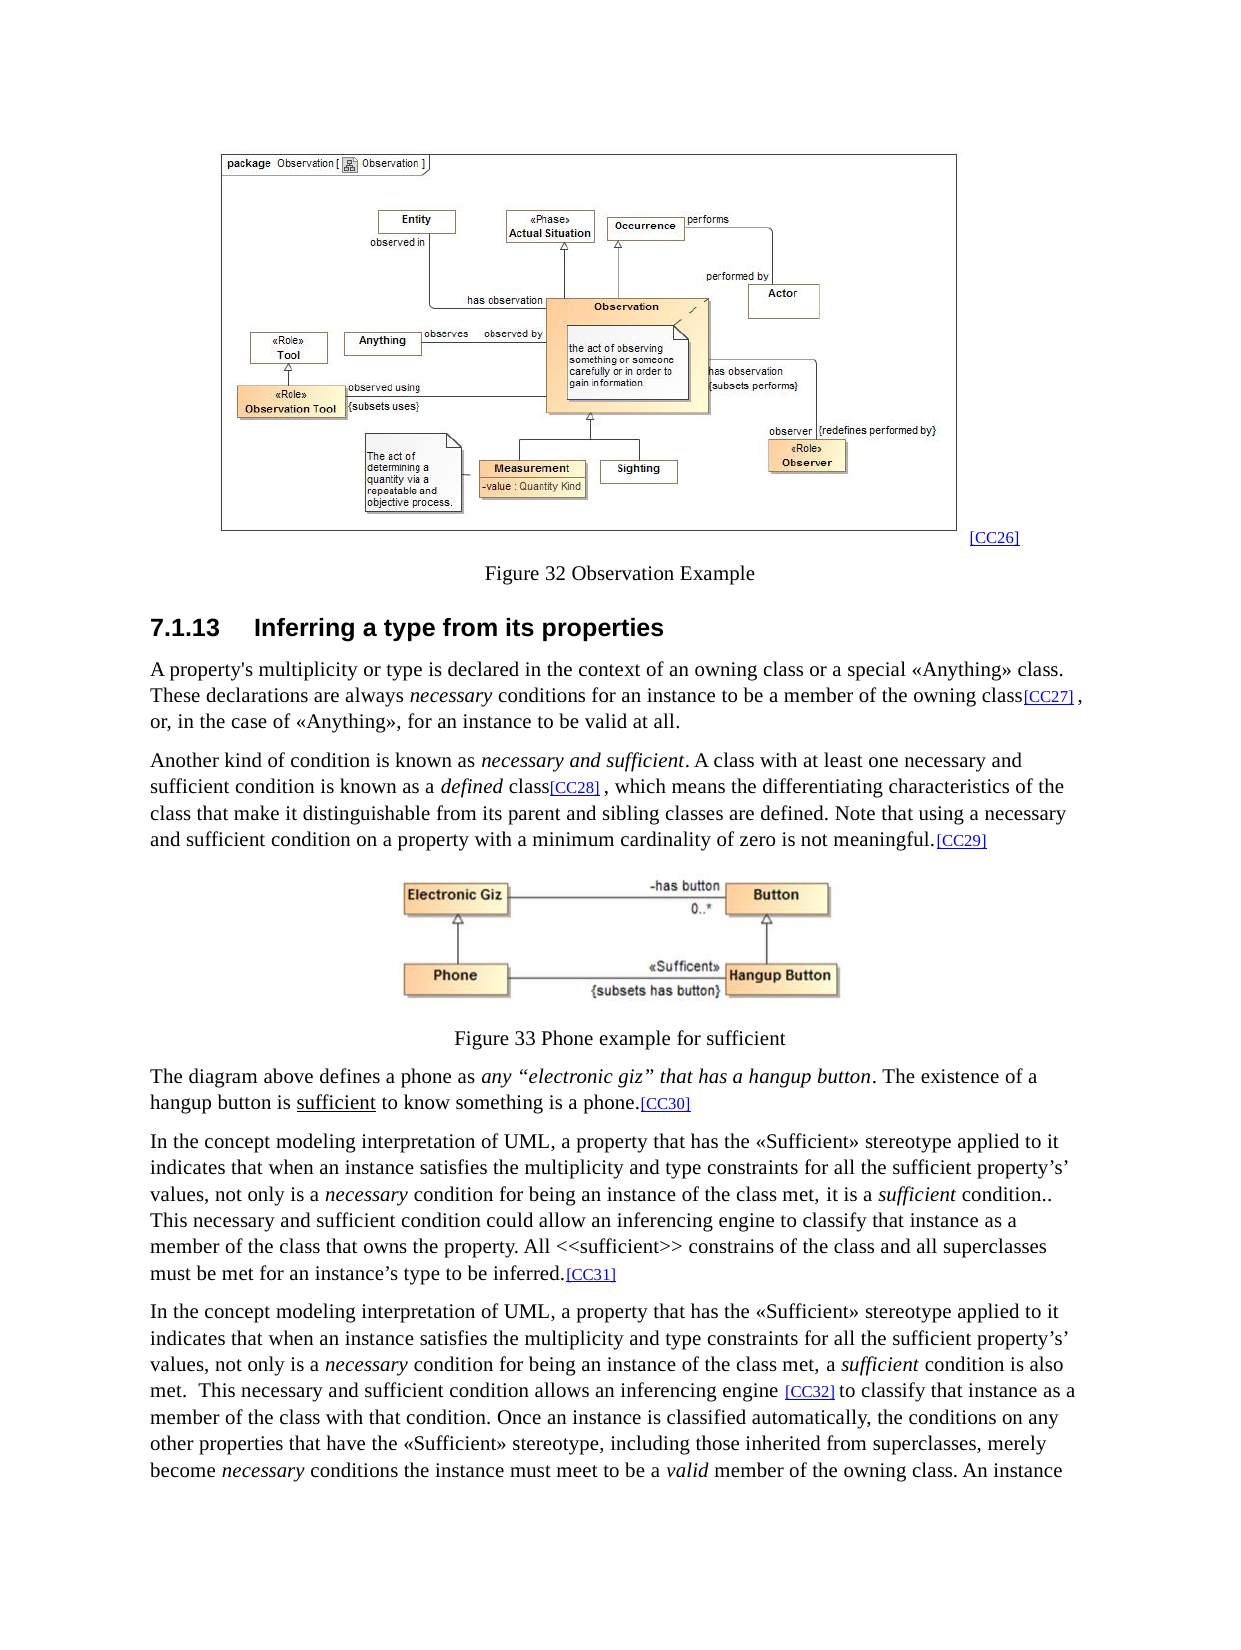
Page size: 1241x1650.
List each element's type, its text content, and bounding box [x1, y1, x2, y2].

text Another kind of condition is known as necessary and sufficient. A class with at least one necessary and sufficient condition is known as a defined class[CC28] , which means the differentiating characteristics of the class that make it distinguishable from its parent and sibling classes are defined. Note that using a necessary and sufficient condition on a property with a minimum cardinality of zero is not meaningful.[CC29] [150, 747, 1090, 851]
text A property's multiplicity or type is declared in the context of an owning class or a special «Anything» class. These declarations are always necessary conditions for an instance to be a member of the owning class[CC27] , or, in the case of «Anything», for an instance to be valid at all. [150, 656, 1090, 733]
text [CC26] [150, 150, 1090, 547]
text Figure 32 Observation Example [150, 561, 1090, 585]
text Figure 33 Phone example for sufficient [150, 1026, 1090, 1049]
text In the concept modeling interpretation of UML, a property that has the «Sufficient» stereotype applied to it indicates that when an instance satisfies the multiplicity and type constraints for all the sufficient property’s’ values, not only is a necessary condition for being an instance of the class met, a sufficient condition is also met. This necessary and sufficient condition allows an inferencing engine [CC32] to classify that instance as a member of the class with that condition. Once an instance is classified automatically, the conditions on any other properties that have the «Sufficient» stereotype, including those inherited from superclasses, merely become necessary conditions the instance must meet to be a valid member of the owning class. An instance [150, 1299, 1090, 1482]
picture [391, 865, 849, 1012]
picture [216, 150, 970, 544]
subtitle Inferring a type from its properties [150, 613, 1090, 642]
text In the concept modeling interpretation of UML, a property that has the «Sufficient» stereotype applied to it indicates that when an instance satisfies the multiplicity and type constraints for all the sufficient property’s’ values, not only is a necessary condition for being an instance of the class met, it is a sufficient condition.. This necessary and sufficient condition could allow an inferencing engine to classify that instance as a member of the class that owns the property. All <<sufficient>> constrains of the class and all superclasses must be met for an instance’s type to be inferred.[CC31] [150, 1128, 1090, 1285]
text The diagram above defines a phone as any “electronic giz” that has a hangup button. The existence of a hangup button is sufficient to know something is a phone.[CC30] [150, 1064, 1090, 1114]
